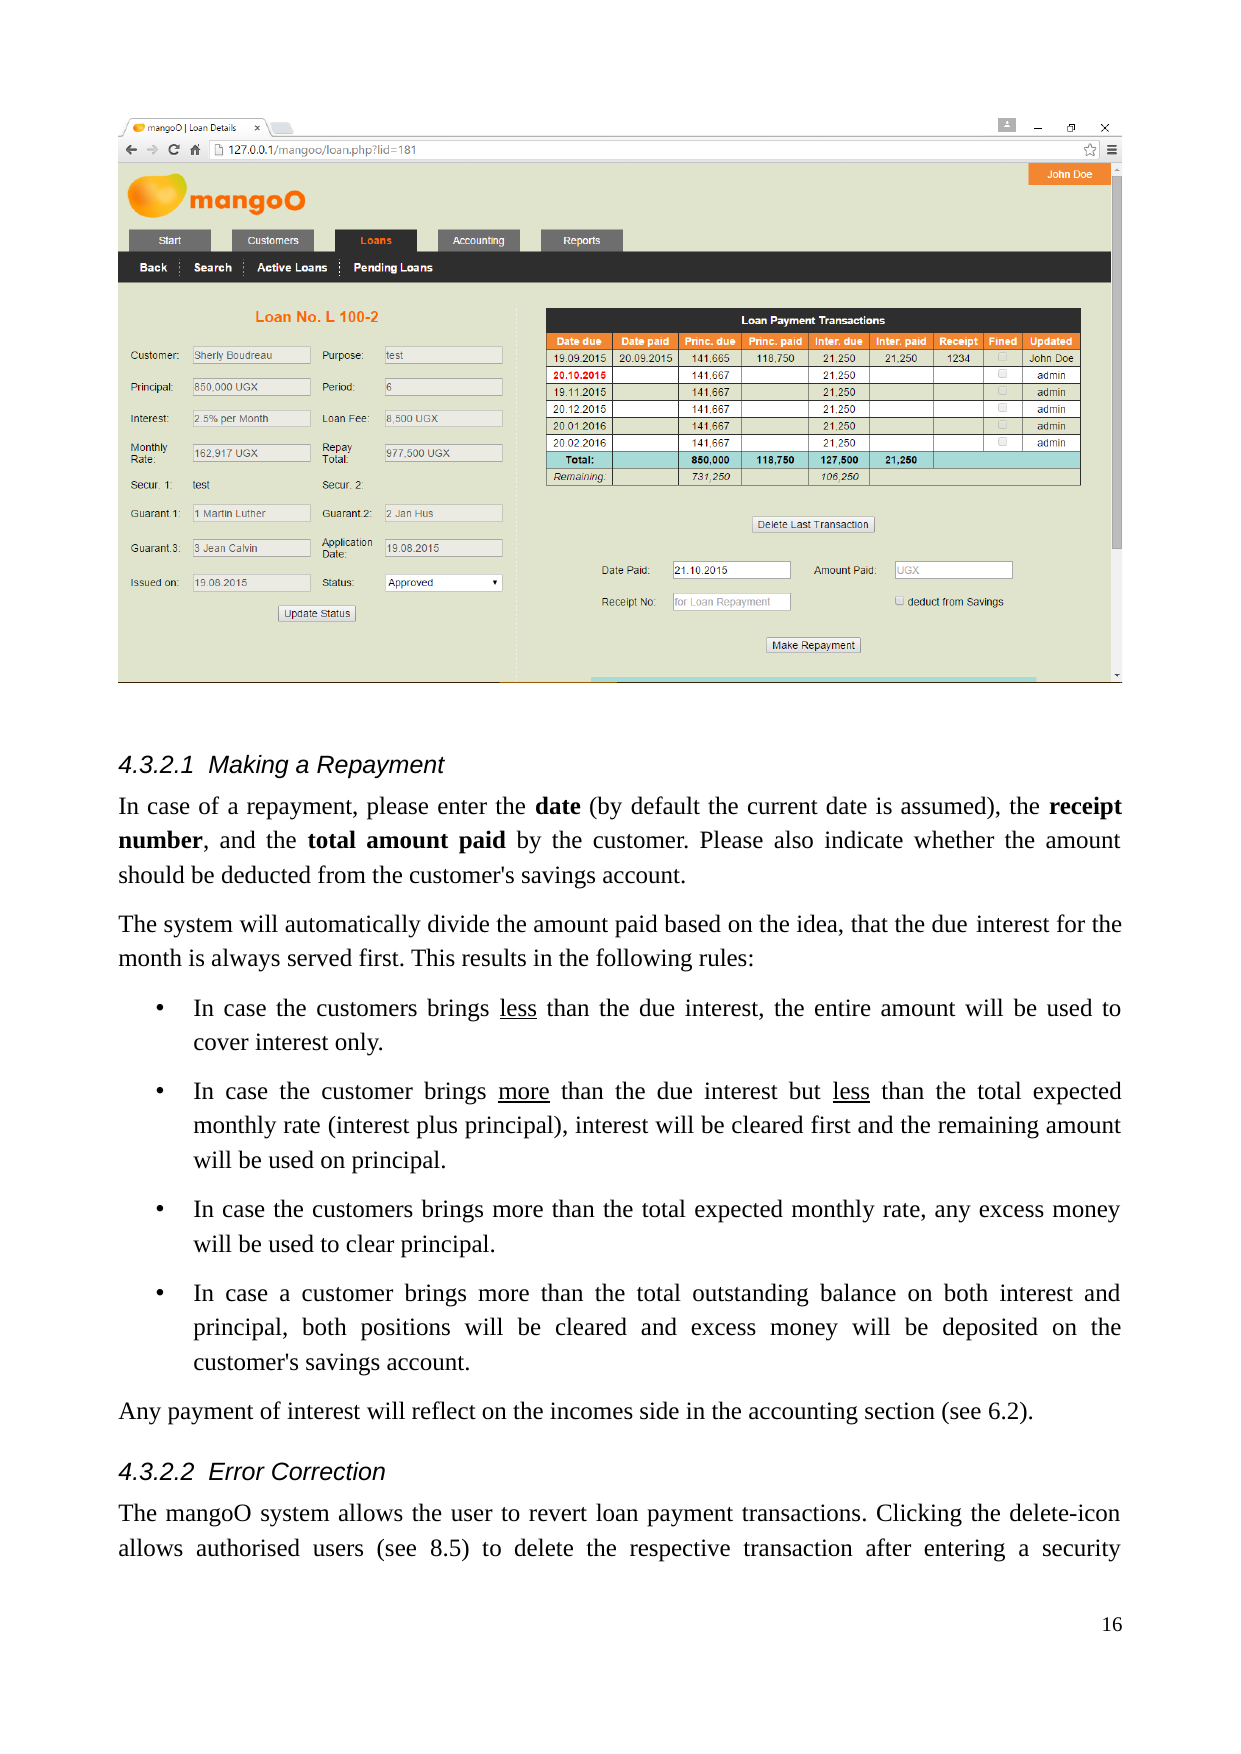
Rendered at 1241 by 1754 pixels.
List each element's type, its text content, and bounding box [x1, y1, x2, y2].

picture [118, 118, 1123, 683]
subtitle Making a Repayment [118, 750, 1122, 778]
text The system will automatically divide the amount paid based on the idea, that the due interest for the month is always served first. This results in the following rules: [118, 909, 1122, 972]
text Any payment of interest will reflect on the incomes side in the accounting section (see 6.2). [118, 1396, 1122, 1424]
list In case a customer brings more than the total outstanding balance on both interest and principal, both positions will be cleared and excess money will be deposited on the customer's savings account. [156, 1278, 1122, 1375]
list In case the customers brings less than the due interest, the entire amount will be used to cover interest only. [156, 993, 1122, 1056]
text The mangoO system allows the user to revert loan payment transactions. Clicking the delete-icon allows authorised users (see 8.5) to delete the respective transaction after entering a security [118, 1498, 1122, 1562]
text In case of a repayment, please enter the date (by default the current date is assumed), the receipt number, and the total amount paid by the customer. Please also indicate whether the amount should be deducted from the customer's savings account. [118, 791, 1122, 889]
list In case the customer brings more than the due interest but less than the total expected monthly rate (interest plus principal), interest will be cleared first and the remaining amount will be used on principal. [156, 1076, 1122, 1174]
list In case the customers brings more than the total expected monthly rate, any excess money will be used to clear principal. [156, 1194, 1122, 1257]
subtitle Error Correction [118, 1457, 1122, 1486]
